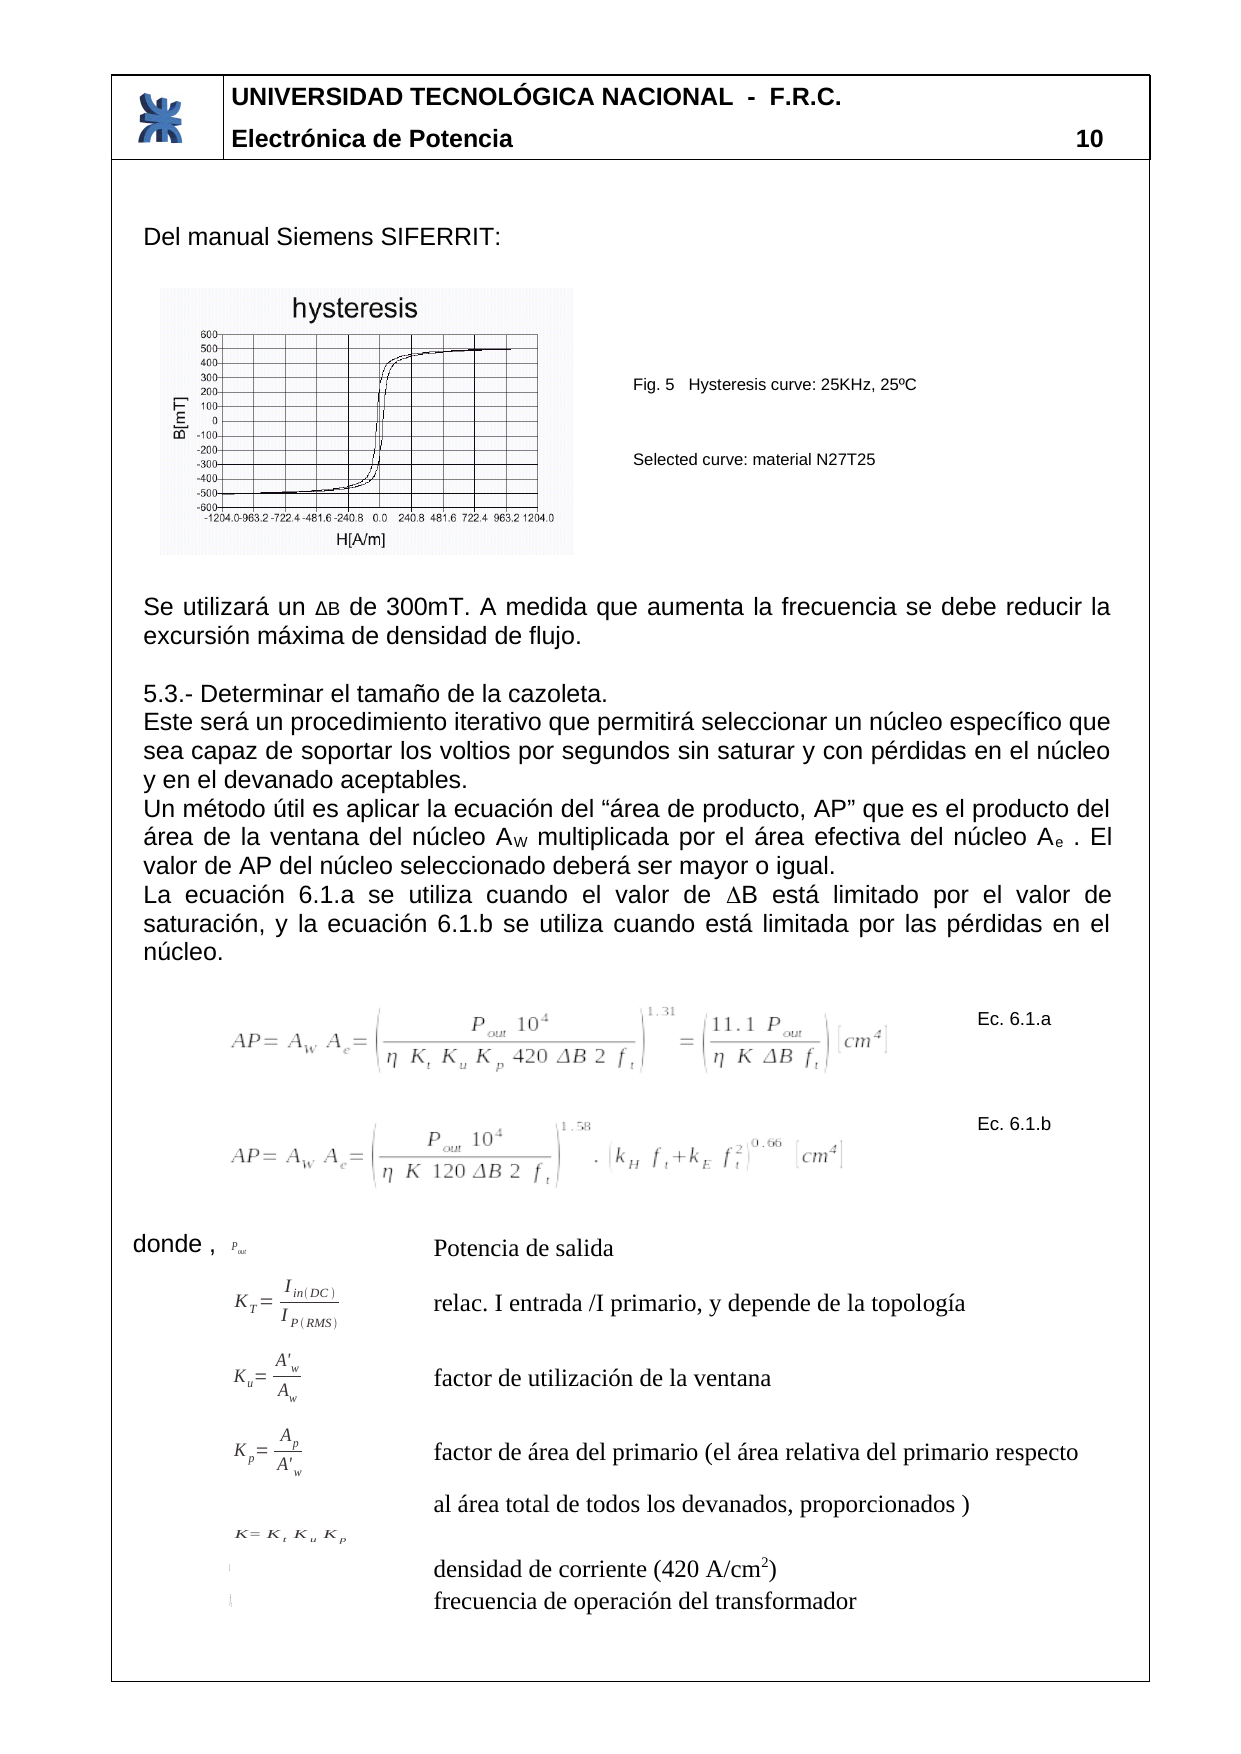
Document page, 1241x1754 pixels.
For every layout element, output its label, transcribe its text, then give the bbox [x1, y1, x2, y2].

text La ecuación 6.1.a se utiliza cuando el valor de B está limitado por el valor de saturación, y la ecuación 6.1.b se utiliza cuando está limitada por las pérdidas en el núcleo. [143, 880, 1112, 966]
text factor de utilización de la ventana [212, 1340, 1079, 1414]
text Potencia de salida [212, 1230, 1079, 1265]
text frecuencia de operación del transformador [212, 1583, 1079, 1618]
picture [135, 92, 183, 144]
text Ec. 6.1.a [977, 1008, 1094, 1030]
text Este será un procedimiento iterativo que permitirá seleccionar un núcleo específico que sea capaz de soportar los voltios por segundos sin saturar y con pérdidas en el núcleo y en el devanado aceptables. [143, 707, 1112, 793]
text Selected curve: material N27T25 [633, 450, 930, 469]
text Ec. 6.1.b [977, 1113, 1094, 1135]
text Se utilizará un ΔB de 300mT. A medida que aumenta la frecuencia se debe reducir la excursión máxima de densidad de flujo. [143, 592, 1112, 650]
text donde , [133, 1229, 1112, 1258]
text Un método útil es aplicar la ecuación del “área de producto, AP” que es el producto del área de la ventana del núcleo AW multiplicada por el área efectiva del núcleo Ae . El valor de AP del núcleo seleccionado deberá ser mayor o igual. [143, 793, 1112, 880]
text relac. I entrada /I primario, y depende de la topología [212, 1265, 1079, 1340]
picture [159, 288, 574, 555]
text 5.3.- Determinar el tamaño de la cazoleta. [143, 678, 1112, 707]
text Del manual Siemens SIFERRIT: [143, 222, 1112, 250]
text densidad de corriente (420 A/cm2) [212, 1553, 1079, 1583]
text factor de área del primario (el área relativa del primario respecto al área total de todos los devanados, proporcionados ) [212, 1414, 1079, 1518]
text Fig. 5 Hysteresis curve: 25KHz, 25ºC [633, 375, 960, 394]
